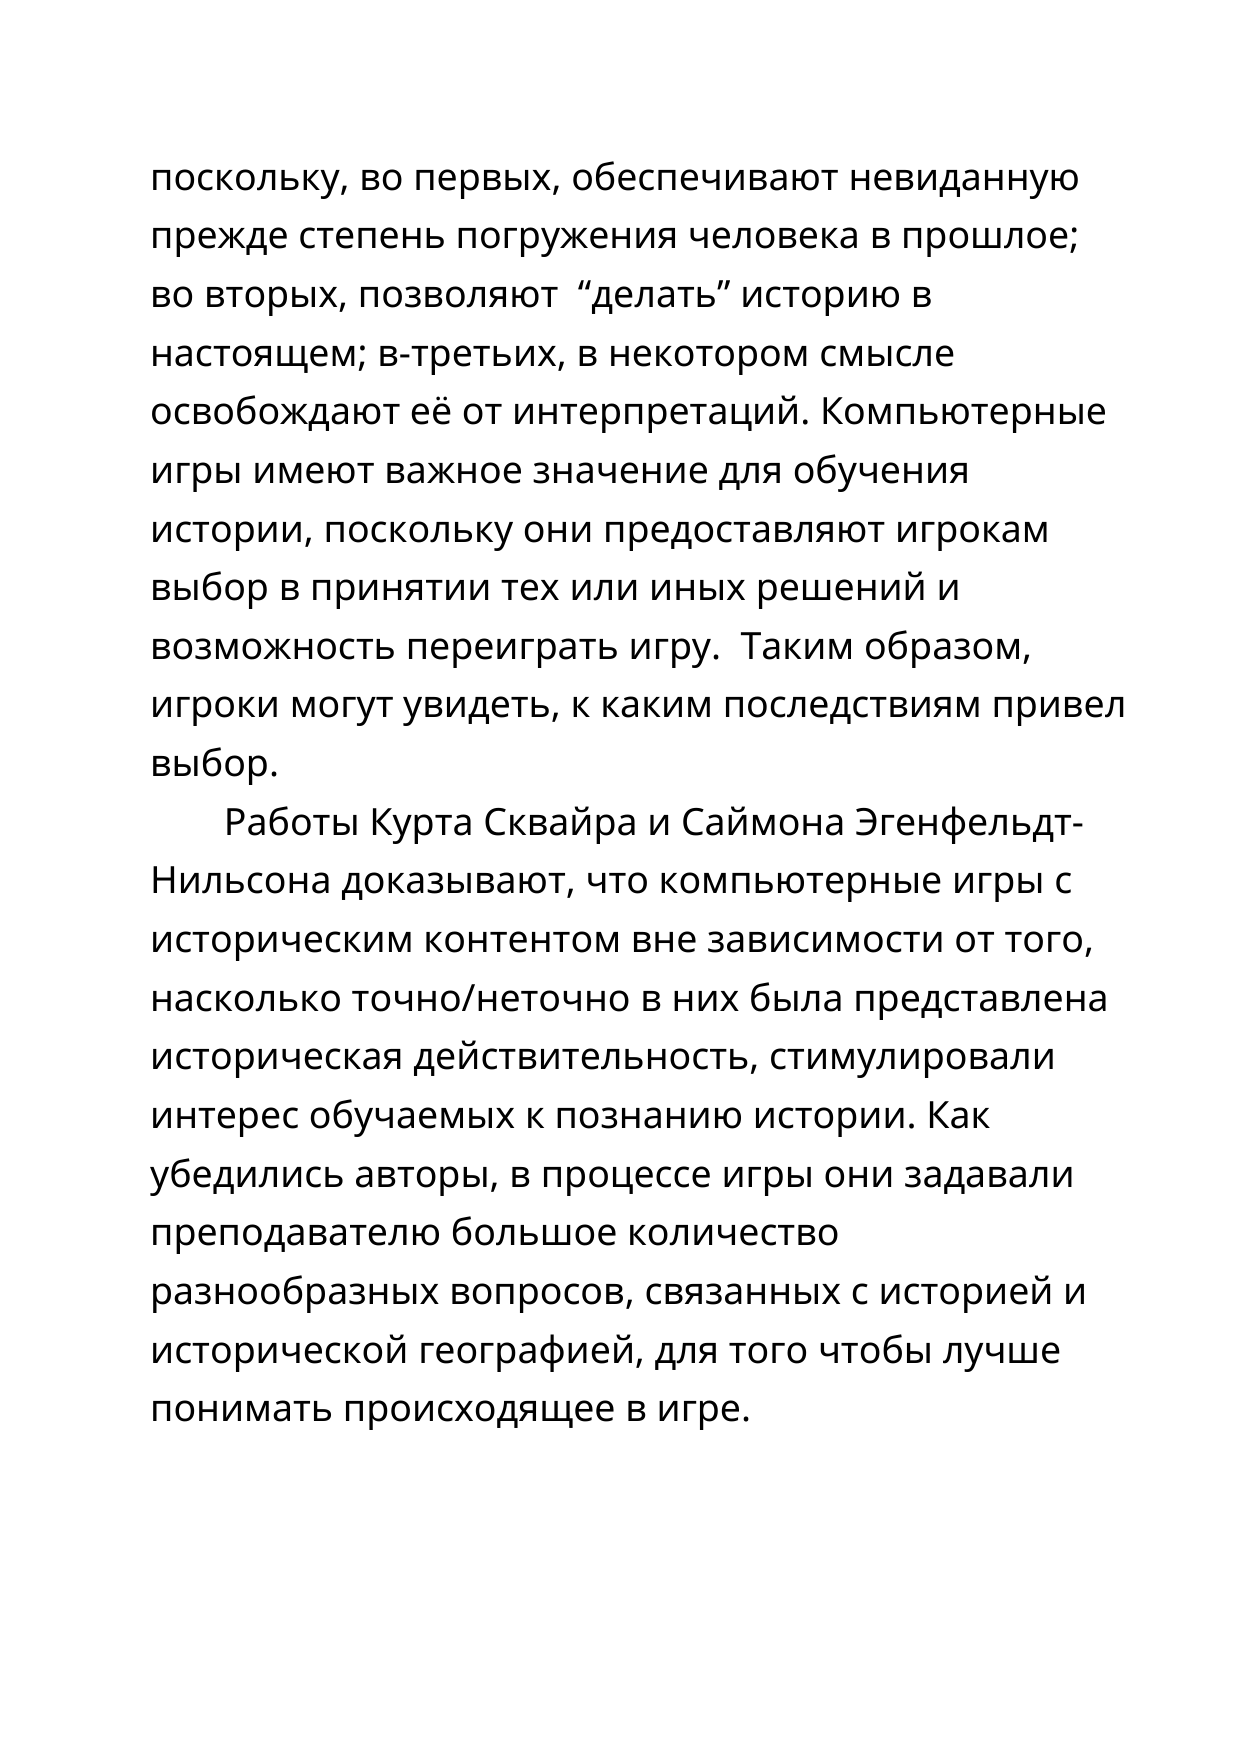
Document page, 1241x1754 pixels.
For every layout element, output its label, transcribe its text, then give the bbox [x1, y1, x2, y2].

list поскольку, во первых, обеспечивают невиданную прежде степень погружения человека в прошлое; во вторых, позволяют “делать” историю в настоящем; в-третьих, в некотором смысле освобождают её от интерпретаций. Компьютерные игры имеют важное значение для обучения истории, поскольку они предоставляют игрокам выбор в принятии тех или иных решений и возможность переиграть игру. Таким образом, игроки могут увидеть, к каким последствиям привел выбор. Работы Курта Сквайра и Саймона Эгенфельдт-Нильсона доказывают, что компьютерные игры с историческим контентом вне зависимости от того, насколько точно/неточно в них была представлена историческая действительность, стимулировали интерес обучаемых к познанию истории. Как убедились авторы, в процессе игры они задавали преподавателю большое количество разнообразных вопросов, связанных с историей и исторической географией, для того чтобы лучше понимать происходящее в игре. [150, 150, 1130, 1472]
